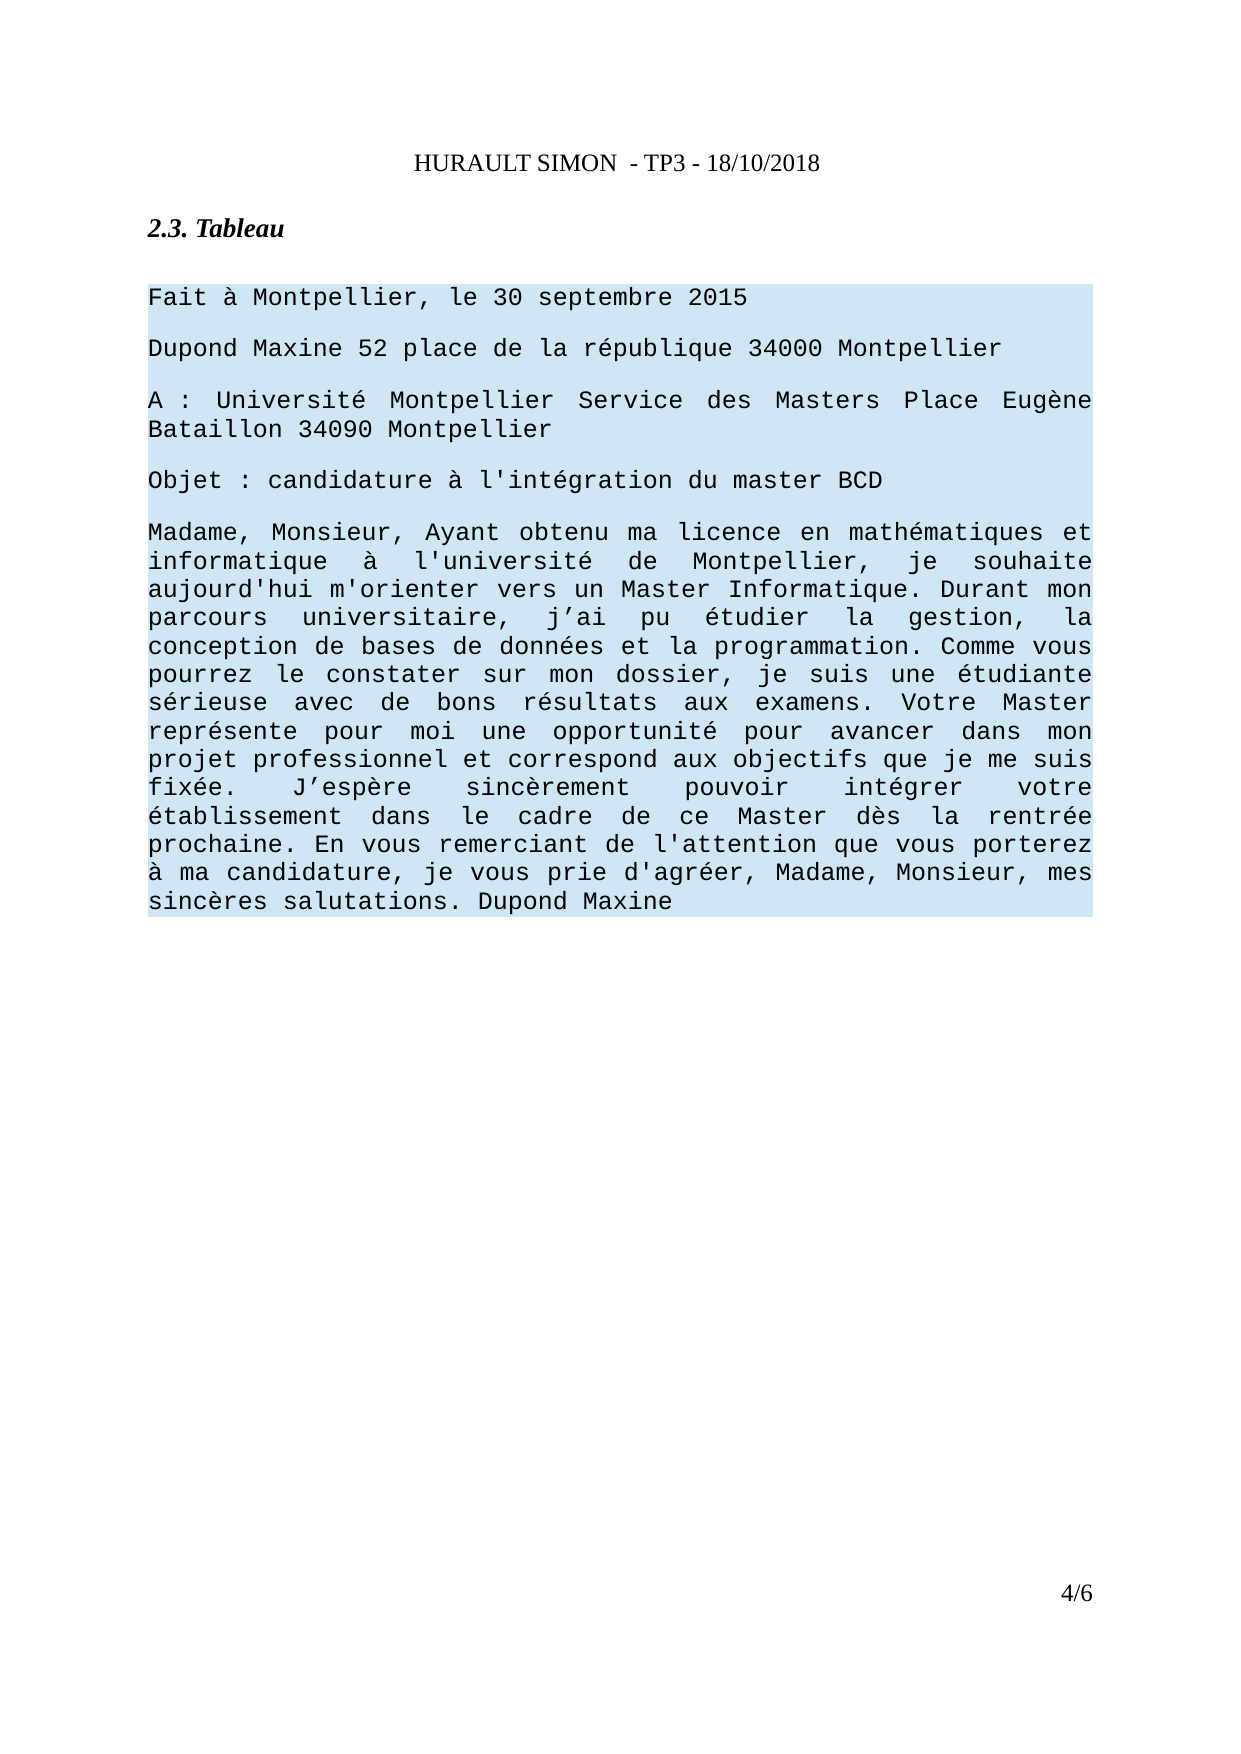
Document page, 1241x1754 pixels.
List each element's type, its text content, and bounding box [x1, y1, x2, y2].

text A : Université Montpellier Service des Masters Place Eugène Bataillon 34090 Montpellier [148, 388, 1093, 444]
text Dupond Maxine 52 place de la république 34000 Montpellier [148, 336, 1093, 364]
text Fait à Montpellier, le 30 septembre 2015 [148, 284, 1093, 312]
text Objet : candidature à l'intégration du master BCD [148, 468, 1093, 496]
text Madame, Monsieur, Ayant obtenu ma licence en mathématiques et informatique à l'université de Montpellier, je souhaite aujourd'hui m'orienter vers un Master Informatique. Durant mon parcours universitaire, j’ai pu étudier la gestion, la conception de bases de données et la programmation. Comme vous pourrez le constater sur mon dossier, je suis une étudiante sérieuse avec de bons résultats aux examens. Votre Master représente pour moi une opportunité pour avancer dans mon projet professionnel et correspond aux objectifs que je me suis fixée. J’espère sincèrement pouvoir intégrer votre établissement dans le cadre de ce Master dès la rentrée prochaine. En vous remerciant de l'attention que vous porterez à ma candidature, je vous prie d'agréer, Madame, Monsieur, mes sincères salutations. Dupond Maxine [148, 520, 1093, 917]
text 2.3. Tableau [148, 212, 1093, 243]
